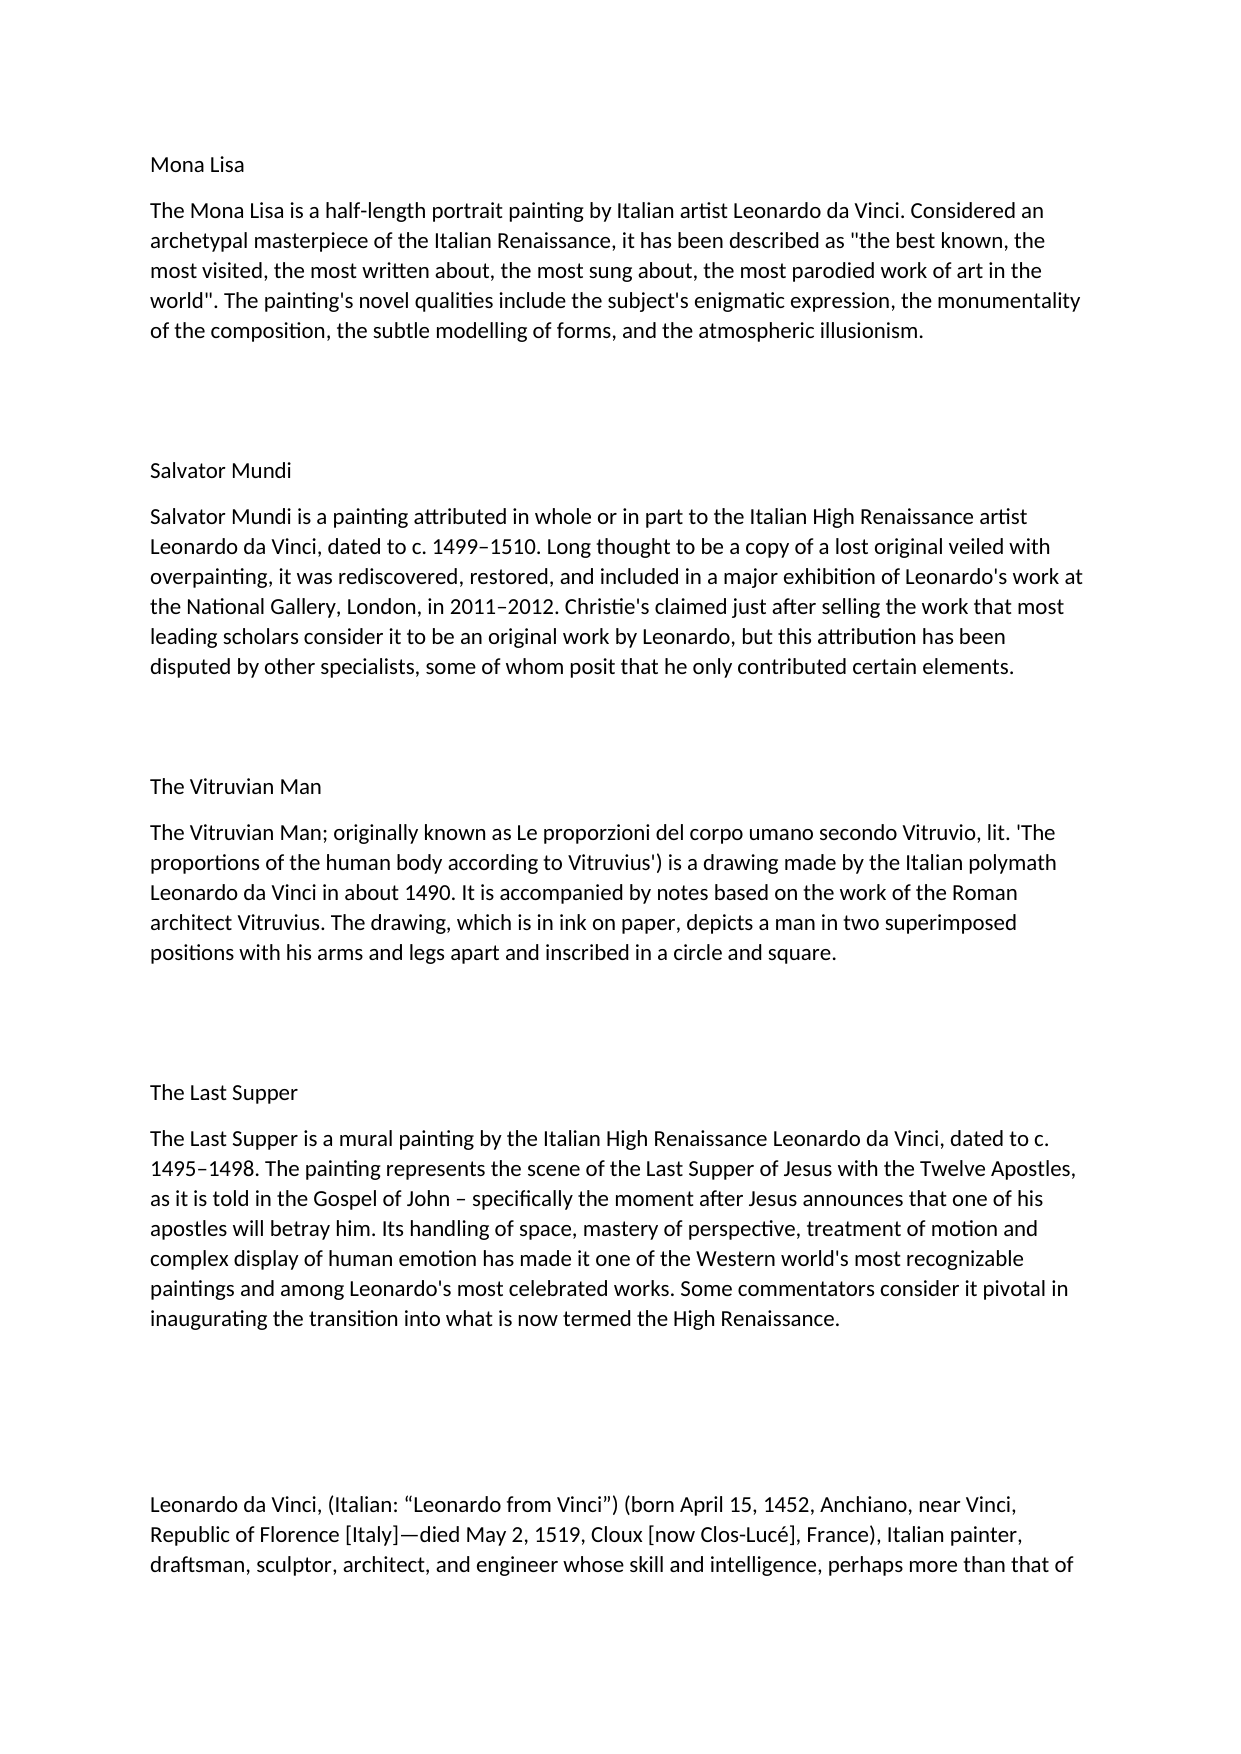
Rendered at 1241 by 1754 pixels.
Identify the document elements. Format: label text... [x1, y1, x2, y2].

text The Vitruvian Man [150, 772, 1090, 800]
text Salvator Mundi is a painting attributed in whole or in part to the Italian High Renaissance artist Leonardo da Vinci, dated to c. 1499–1510. Long thought to be a copy of a lost original veiled with overpainting, it was rediscovered, restored, and included in a major exhibition of Leonardo's work at the National Gallery, London, in 2011–2012. Christie's claimed just after selling the work that most leading scholars consider it to be an original work by Leonardo, but this attribution has been disputed by other specialists, some of whom posit that he only contributed certain elements. [150, 502, 1090, 710]
text Mona Lisa [150, 150, 1090, 178]
text Salvator Mundi [150, 456, 1090, 484]
text The Mona Lisa is a half-length portrait painting by Italian artist Leonardo da Vinci. Considered an archetypal masterpiece of the Italian Renaissance, it has been described as "the best known, the most visited, the most written about, the most sung about, the most parodied work of art in the world". The painting's novel qualities include the subject's enigmatic expression, the monumentality of the composition, the subtle modelling of forms, and the atmospheric illusionism. [150, 197, 1090, 344]
text The Last Supper [150, 1078, 1090, 1106]
text The Last Supper is a mural painting by the Italian High Renaissance Leonardo da Vinci, dated to c. 1495–1498. The painting represents the scene of the Last Supper of Jesus with the Twelve Apostles, as it is told in the Gospel of John – specifically the moment after Jesus announces that one of his apostles will betray him. Its handling of space, mastery of perspective, treatment of motion and complex display of human emotion has made it one of the Western world's most recognizable paintings and among Leonardo's most celebrated works. Some commentators consider it pivotal in inaugurating the transition into what is now termed the High Renaissance. [150, 1124, 1090, 1332]
text Leonardo da Vinci, (Italian: “Leonardo from Vinci”) (born April 15, 1452, Anchiano, near Vinci, Republic of Florence [Italy]—died May 2, 1519, Cloux [now Clos-Lucé], France), Italian painter, draftsman, sculptor, architect, and engineer whose skill and intelligence, perhaps more than that of [150, 1490, 1090, 1578]
text The Vitruvian Man; originally known as Le proporzioni del corpo umano secondo Vitruvio, lit. 'The proportions of the human body according to Vitruvius') is a drawing made by the Italian polymath Leonardo da Vinci in about 1490. It is accompanied by notes based on the work of the Roman architect Vitruvius. The drawing, which is in ink on paper, depicts a man in two superimposed positions with his arms and legs apart and inscribed in a circle and square. [150, 818, 1090, 966]
